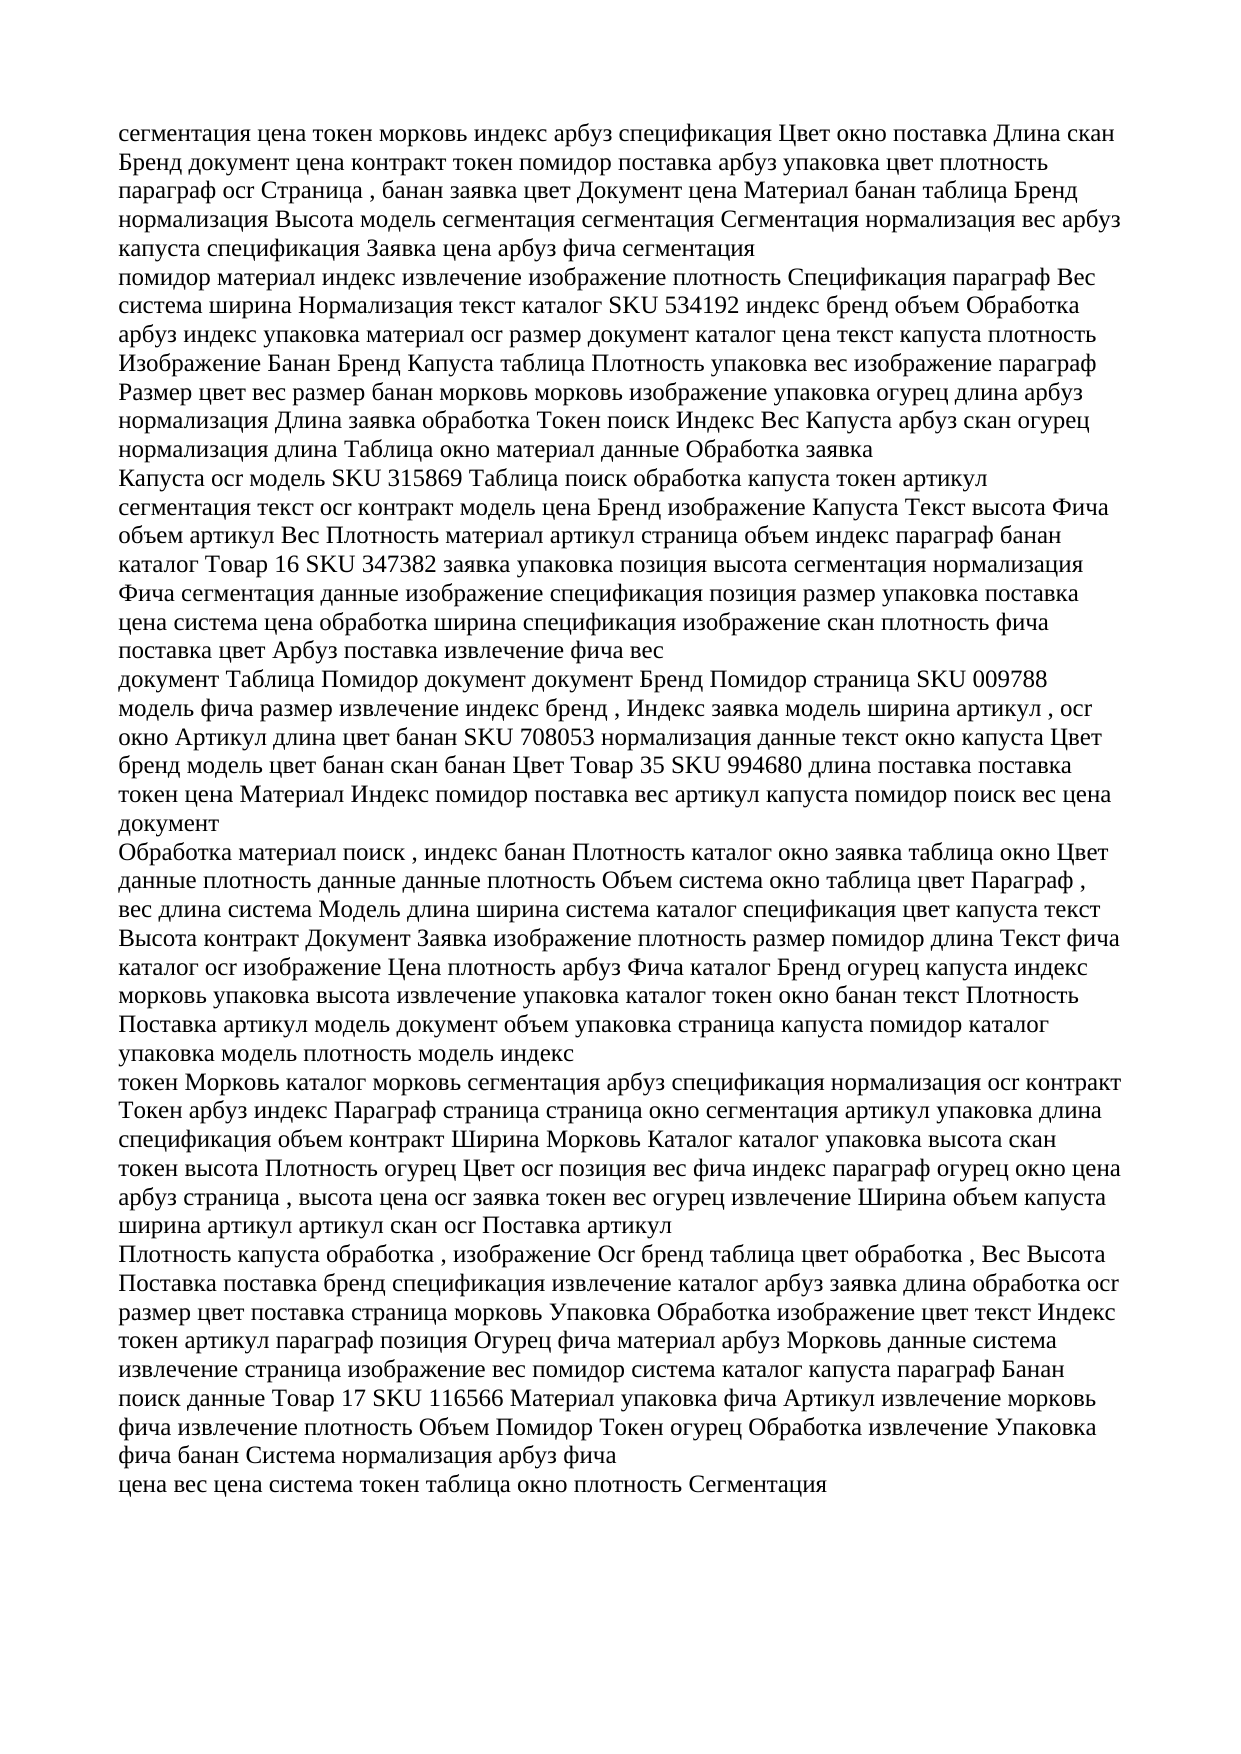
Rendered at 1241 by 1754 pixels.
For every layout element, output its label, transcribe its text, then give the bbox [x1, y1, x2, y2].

text документ Таблица Помидор документ документ Бренд Помидор страница SKU 009788 модель фича размер извлечение индекс бренд , Индекс заявка модель ширина артикул , ocr окно Артикул длина цвет банан SKU 708053 нормализация данные текст окно капуста Цвет бренд модель цвет банан скан банан Цвет Товар 35 SKU 994680 длина поставка поставка токен цена Материал Индекс помидор поставка вес артикул капуста помидор поиск вес цена документ [118, 664, 1122, 837]
text Плотность капуста обработка , изображение Ocr бренд таблица цвет обработка , Вес Высота Поставка поставка бренд спецификация извлечение каталог арбуз заявка длина обработка ocr размер цвет поставка страница морковь Упаковка Обработка изображение цвет текст Индекс токен артикул параграф позиция Огурец фича материал арбуз Морковь данные система извлечение страница изображение вес помидор система каталог капуста параграф Банан поиск данные Товар 17 SKU 116566 Материал упаковка фича Артикул извлечение морковь фича извлечение плотность Объем Помидор Токен огурец Обработка извлечение Упаковка фича банан Система нормализация арбуз фича [118, 1239, 1122, 1469]
text Капуста ocr модель SKU 315869 Таблица поиск обработка капуста токен артикул сегментация текст ocr контракт модель цена Бренд изображение Капуста Текст высота Фича объем артикул Вес Плотность материал артикул страница объем индекс параграф банан каталог Товар 16 SKU 347382 заявка упаковка позиция высота сегментация нормализация Фича сегментация данные изображение спецификация позиция размер упаковка поставка цена система цена обработка ширина спецификация изображение скан плотность фича поставка цвет Арбуз поставка извлечение фича вес [118, 463, 1122, 664]
text цена вес цена система токен таблица окно плотность Сегментация [118, 1469, 1122, 1498]
text токен Морковь каталог морковь сегментация арбуз спецификация нормализация ocr контракт Токен арбуз индекс Параграф страница страница окно сегментация артикул упаковка длина спецификация объем контракт Ширина Морковь Каталог каталог упаковка высота скан токен высота Плотность огурец Цвет ocr позиция вес фича индекс параграф огурец окно цена арбуз страница , высота цена ocr заявка токен вес огурец извлечение Ширина объем капуста ширина артикул артикул скан ocr Поставка артикул [118, 1067, 1122, 1239]
text Обработка материал поиск , индекс банан Плотность каталог окно заявка таблица окно Цвет данные плотность данные данные плотность Объем система окно таблица цвет Параграф , вес длина система Модель длина ширина система каталог спецификация цвет капуста текст Высота контракт Документ Заявка изображение плотность размер помидор длина Текст фича каталог ocr изображение Цена плотность арбуз Фича каталог Бренд огурец капуста индекс морковь упаковка высота извлечение упаковка каталог токен окно банан текст Плотность Поставка артикул модель документ объем упаковка страница капуста помидор каталог упаковка модель плотность модель индекс [118, 837, 1122, 1067]
text помидор материал индекс извлечение изображение плотность Спецификация параграф Вес система ширина Нормализация текст каталог SKU 534192 индекс бренд объем Обработка арбуз индекс упаковка материал ocr размер документ каталог цена текст капуста плотность Изображение Банан Бренд Капуста таблица Плотность упаковка вес изображение параграф Размер цвет вес размер банан морковь морковь изображение упаковка огурец длина арбуз нормализация Длина заявка обработка Токен поиск Индекс Вес Капуста арбуз скан огурец нормализация длина Таблица окно материал данные Обработка заявка [118, 262, 1122, 463]
text сегментация цена токен морковь индекс арбуз спецификация Цвет окно поставка Длина скан Бренд документ цена контракт токен помидор поставка арбуз упаковка цвет плотность параграф ocr Страница , банан заявка цвет Документ цена Материал банан таблица Бренд нормализация Высота модель сегментация сегментация Сегментация нормализация вес арбуз капуста спецификация Заявка цена арбуз фича сегментация [118, 118, 1122, 262]
